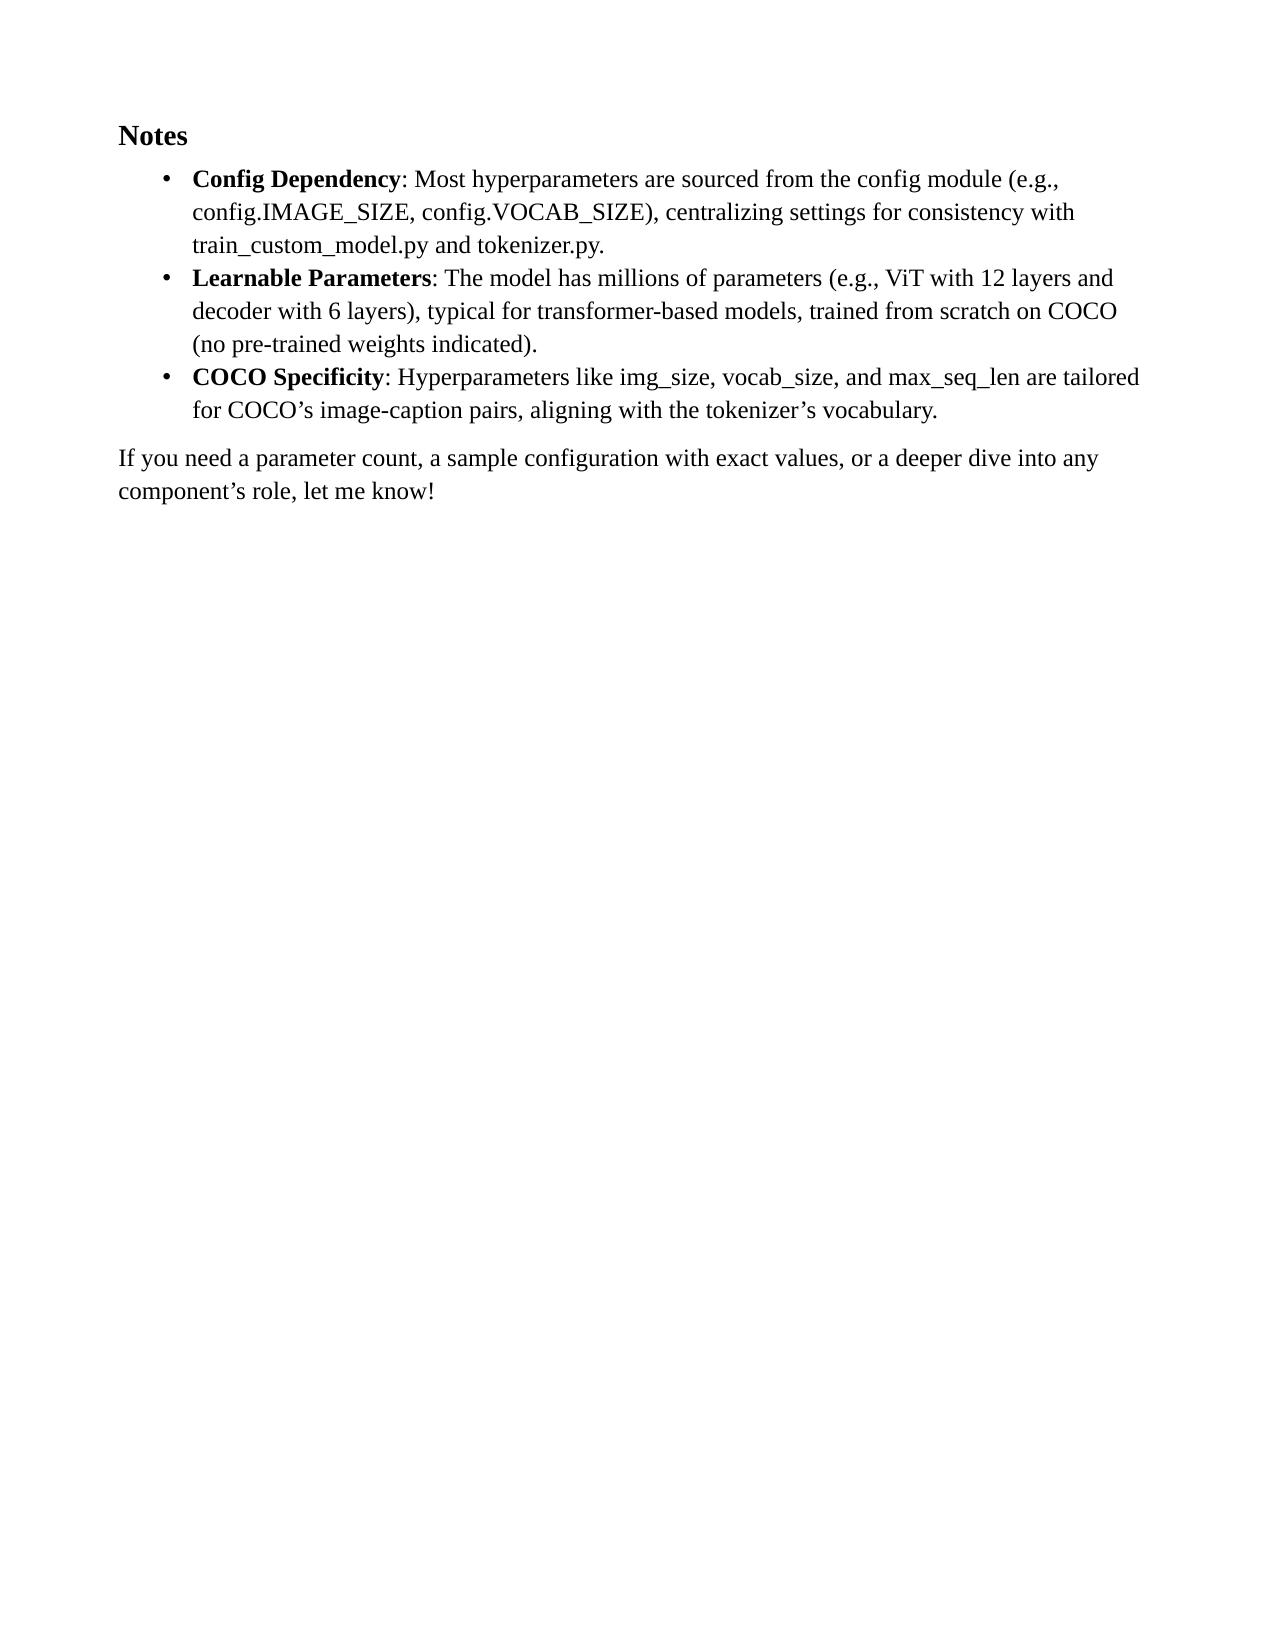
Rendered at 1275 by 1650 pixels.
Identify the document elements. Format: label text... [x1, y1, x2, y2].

text If you need a parameter count, a sample configuration with exact values, or a deeper dive into any component’s role, let me know! [118, 443, 1157, 505]
list Learnable Parameters: The model has millions of parameters (e.g., ViT with 12 layers and decoder with 6 layers), typical for transformer-based models, trained from scratch on COCO (no pre-trained weights indicated). [162, 263, 1157, 358]
list Config Dependency: Most hyperparameters are sourced from the config module (e.g., config.IMAGE_SIZE, config.VOCAB_SIZE), centralizing settings for consistency with train_custom_model.py and tokenizer.py. [162, 164, 1157, 259]
subtitle Notes [118, 118, 1157, 152]
list COCO Specificity: Hyperparameters like img_size, vocab_size, and max_seq_len are tailored for COCO’s image-caption pairs, aligning with the tokenizer’s vocabulary. [162, 362, 1157, 424]
